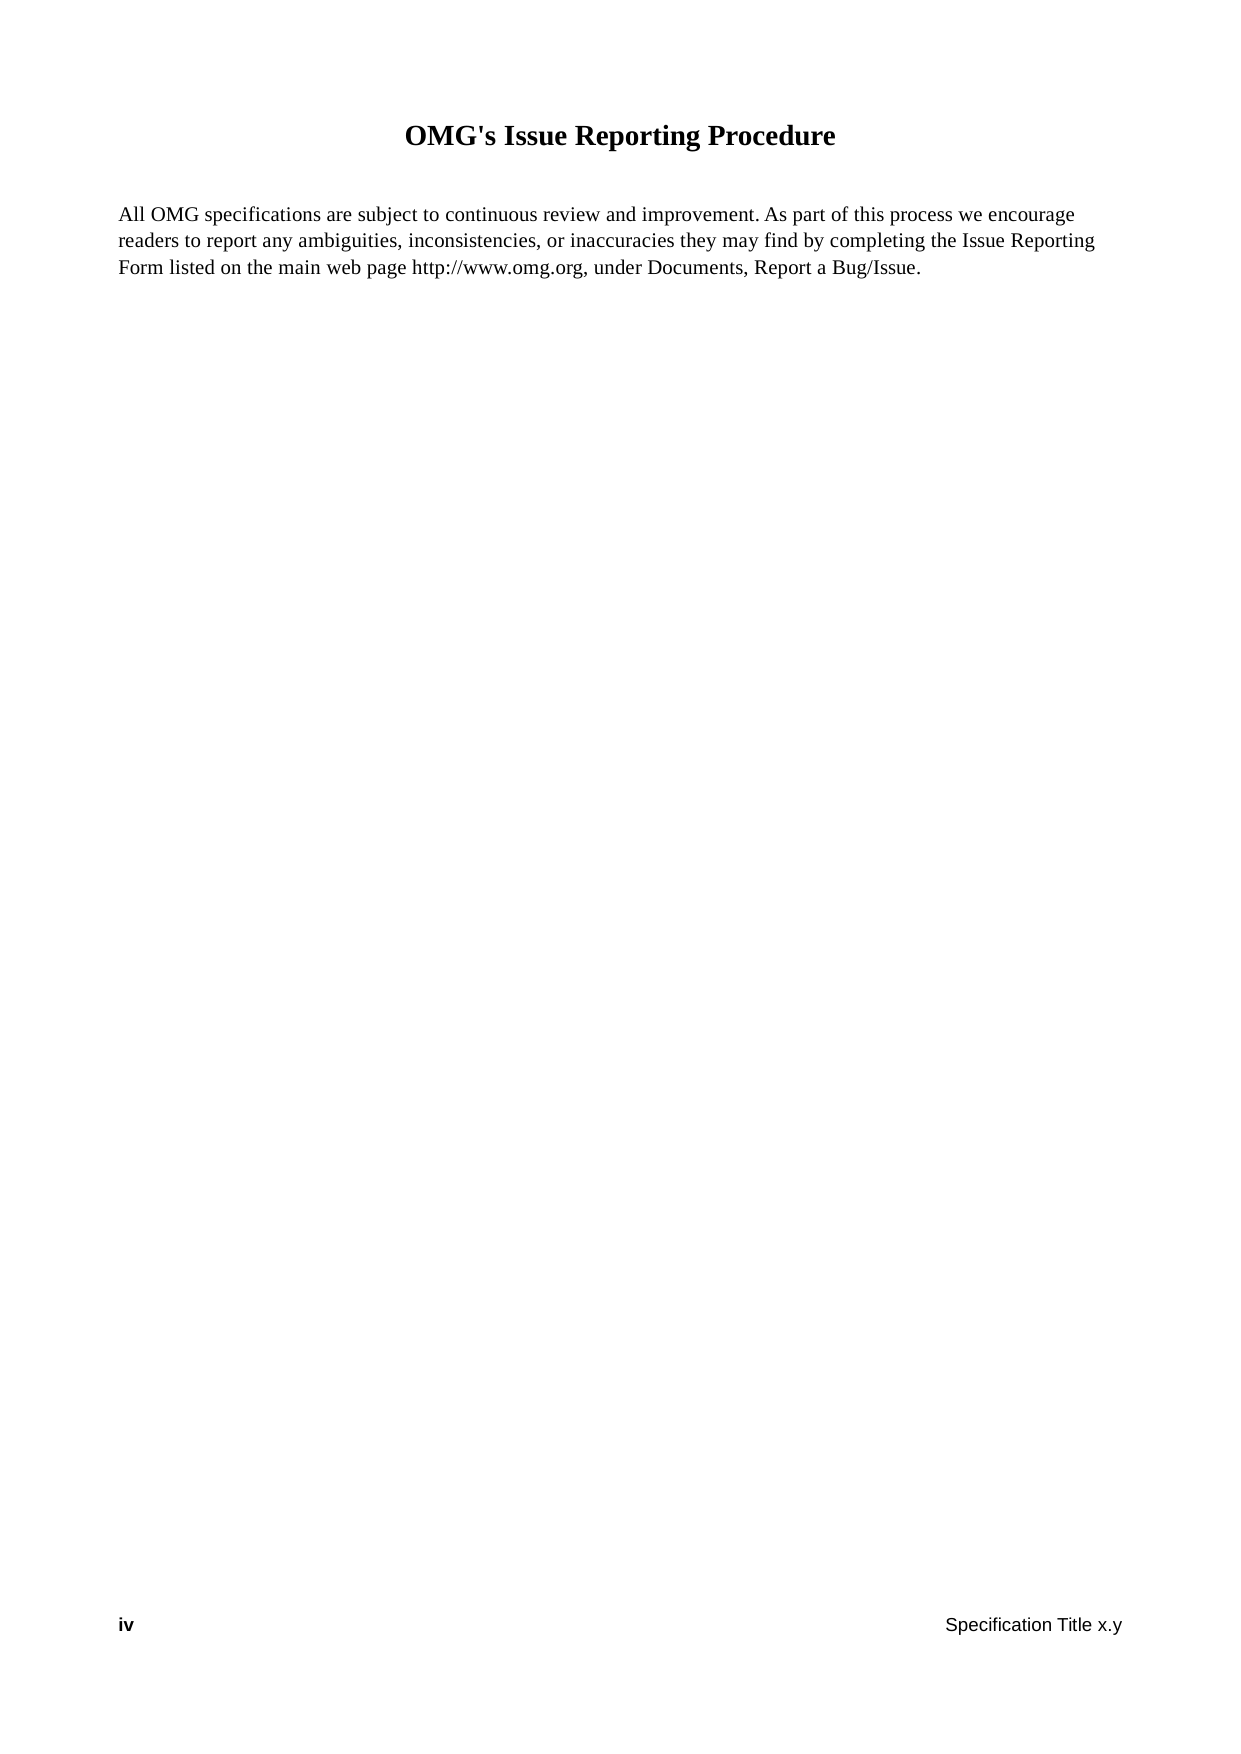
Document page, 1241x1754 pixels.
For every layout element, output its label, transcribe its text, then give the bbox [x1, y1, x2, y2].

text All OMG specifications are subject to continuous review and improvement. As part of this process we encourage readers to report any ambiguities, inconsistencies, or inaccuracies they may find by completing the Issue Reporting Form listed on the main web page http://www.omg.org, under Documents, Report a Bug/Issue. [118, 202, 1122, 279]
subtitle OMG's Issue Reporting Procedure [118, 118, 1122, 152]
